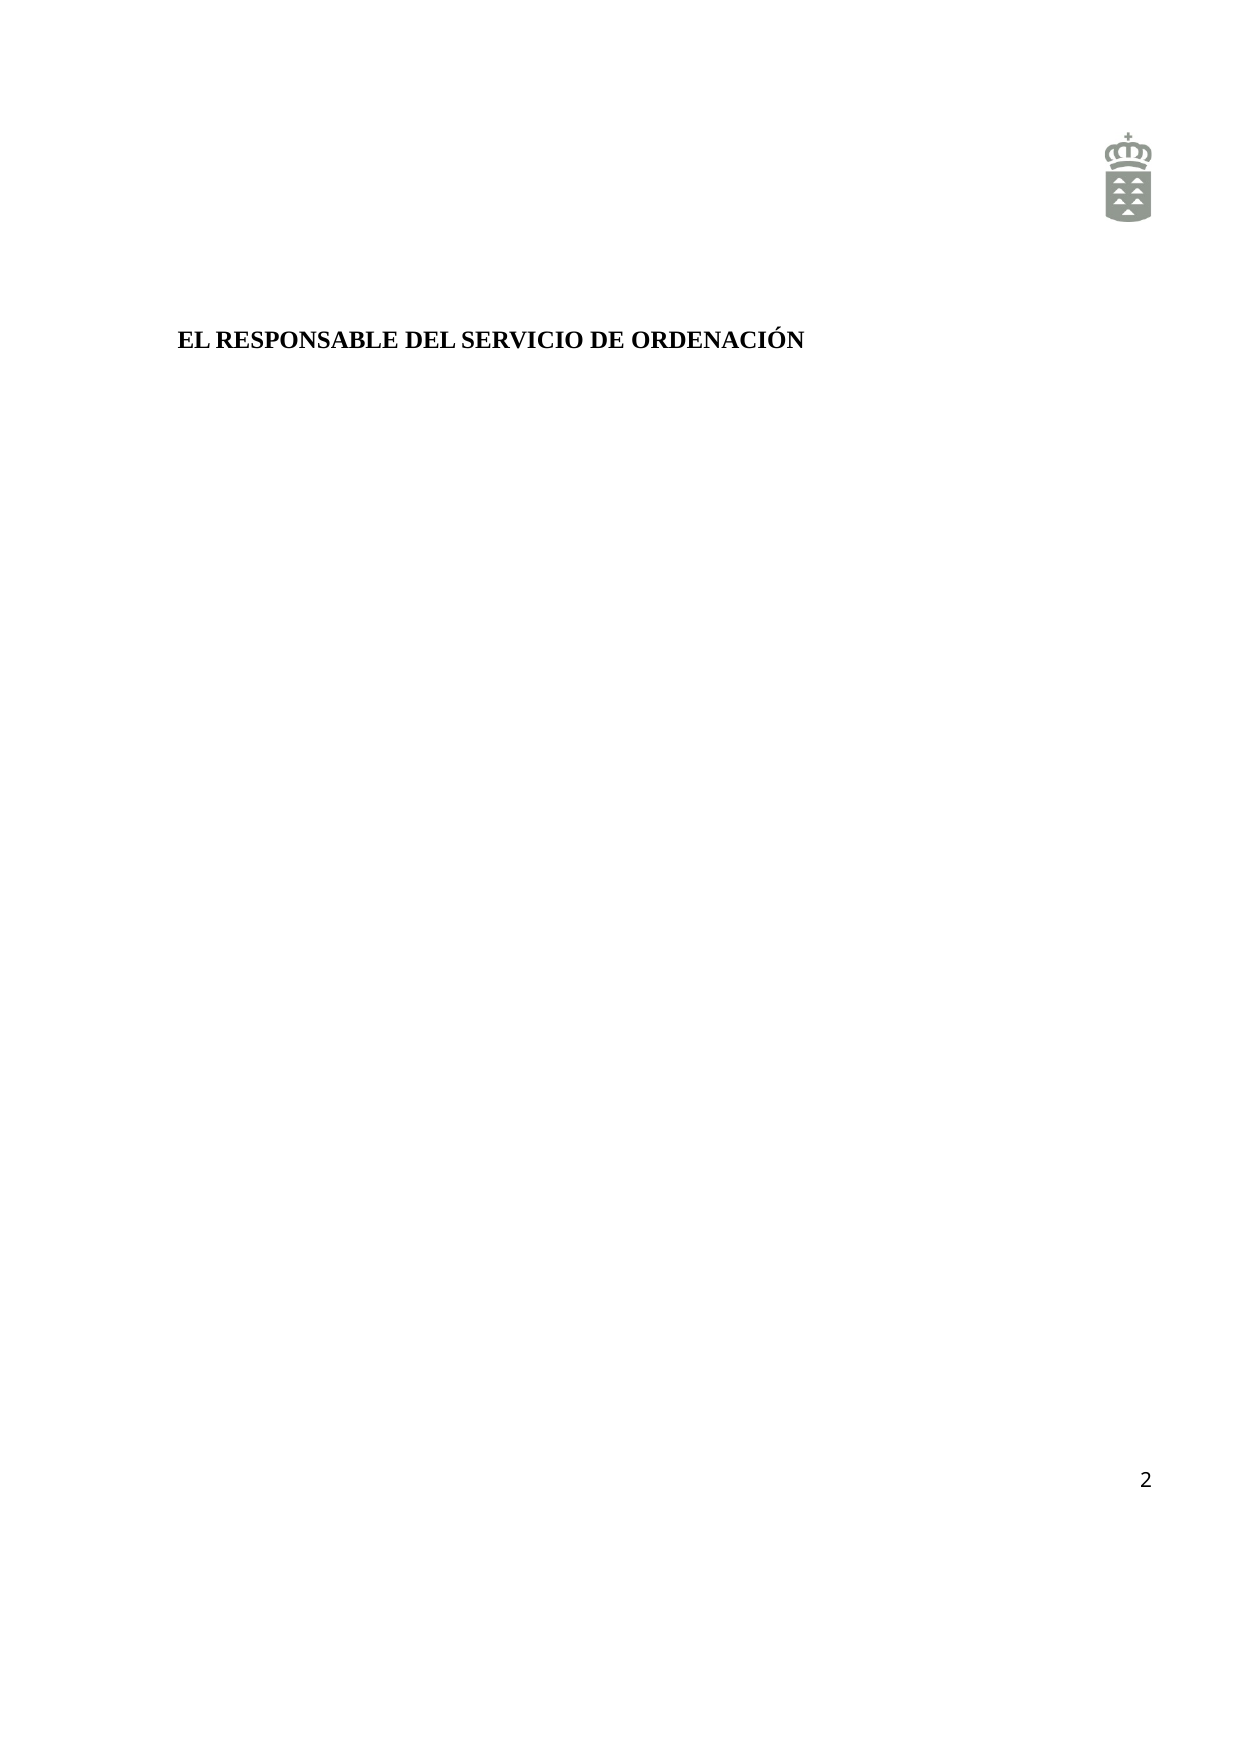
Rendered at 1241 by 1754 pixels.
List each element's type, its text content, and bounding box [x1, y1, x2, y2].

text EL RESPONSABLE DEL SERVICIO DE ORDENACIÓN [177, 325, 1152, 354]
picture [1104, 132, 1152, 222]
